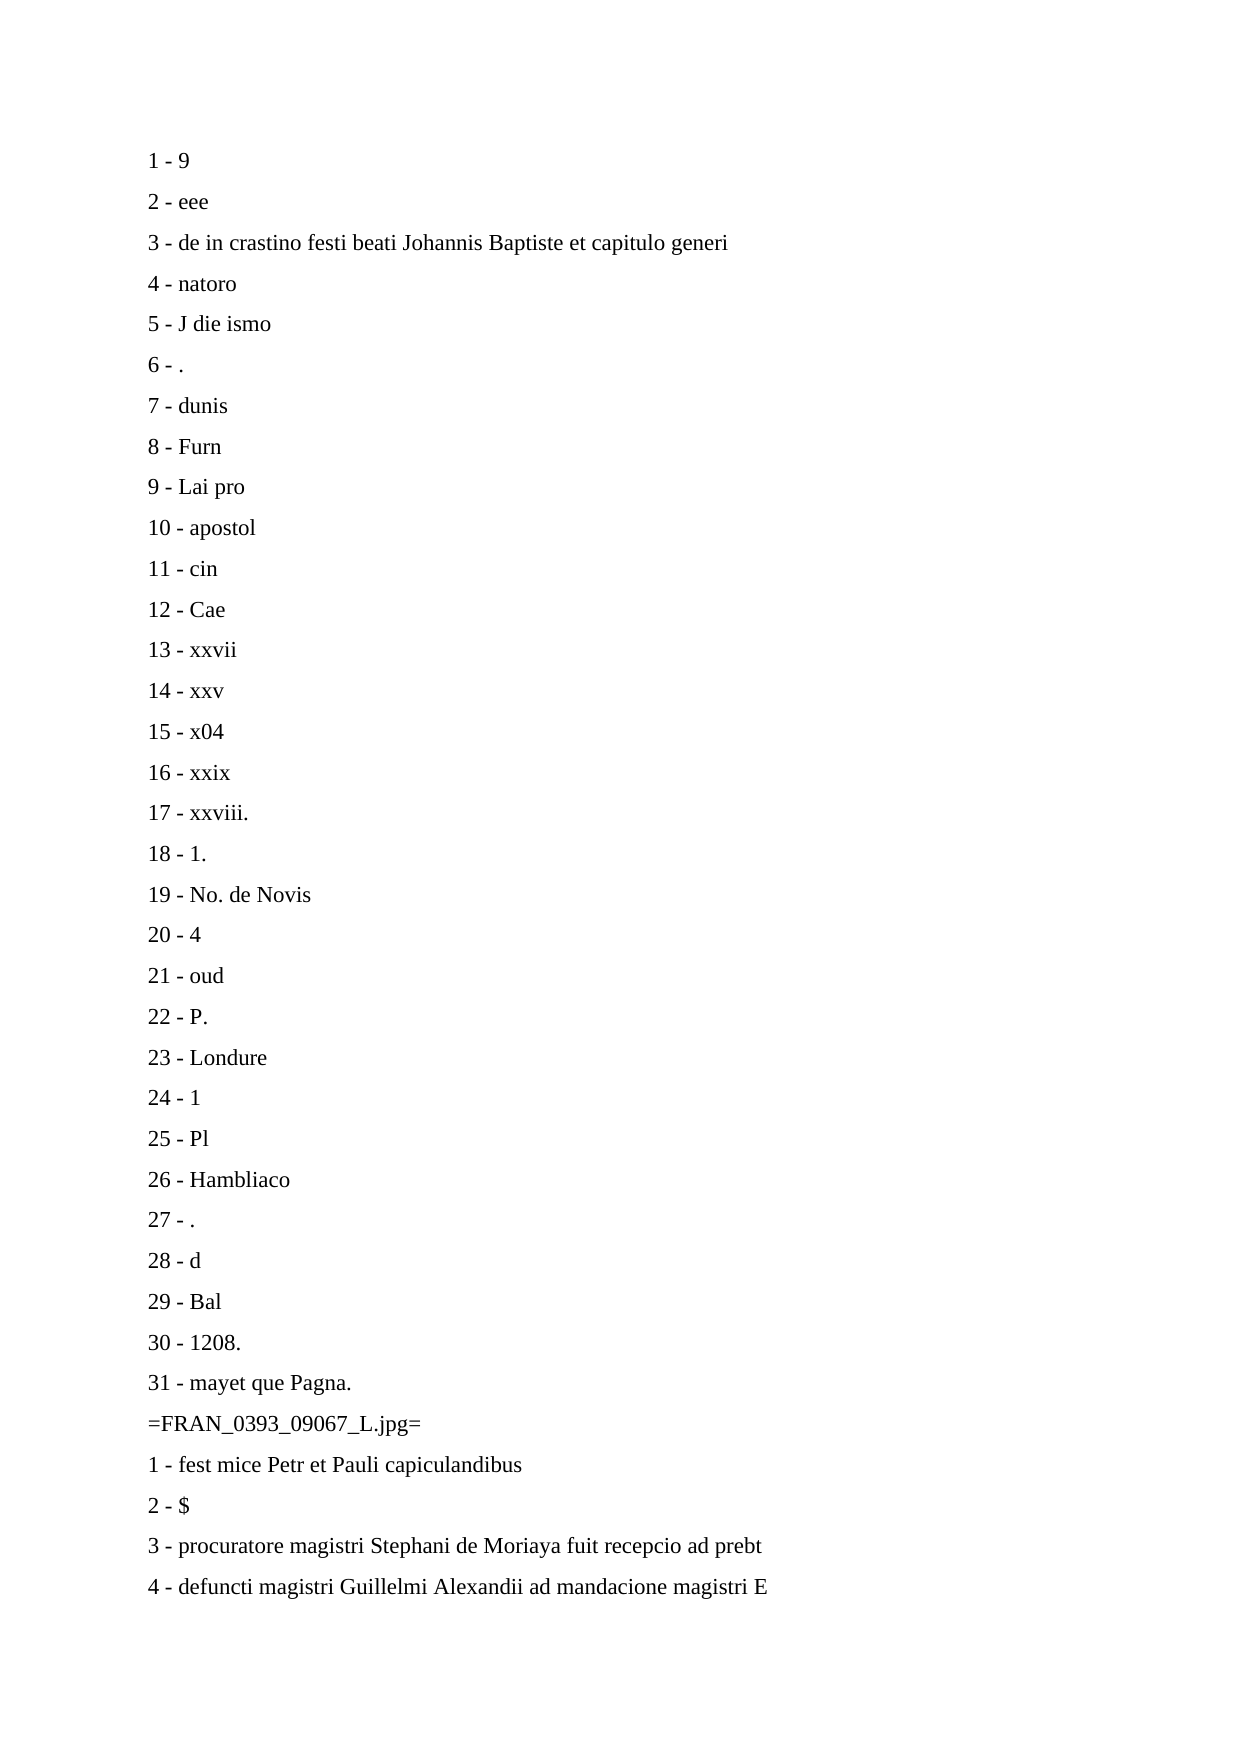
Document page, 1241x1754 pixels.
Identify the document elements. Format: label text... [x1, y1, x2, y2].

text =FRAN_0393_09067_L.jpg= [148, 1410, 1093, 1437]
text 7 - dunis [148, 392, 1093, 418]
text 13 - xxvii [148, 636, 1093, 663]
text 4 - natoro [148, 270, 1093, 296]
text 15 - x04 [148, 718, 1093, 744]
text 9 - Lai pro [148, 473, 1093, 500]
text 29 - Bal [148, 1288, 1093, 1314]
text 5 - J die ismo [148, 311, 1093, 337]
text 23 - Londure [148, 1044, 1093, 1070]
text 4 - defuncti magistri Guillelmi Alexandii ad mandacione magistri E [148, 1573, 1093, 1599]
text 27 - . [148, 1207, 1093, 1233]
text 2 - $ [148, 1492, 1093, 1518]
text 21 - oud [148, 962, 1093, 988]
text 18 - 1. [148, 840, 1093, 866]
text 31 - mayet que Pagna. [148, 1369, 1093, 1396]
text 11 - cin [148, 555, 1093, 581]
text 20 - 4 [148, 921, 1093, 948]
text 6 - . [148, 351, 1093, 378]
text 30 - 1208. [148, 1329, 1093, 1355]
text 24 - 1 [148, 1084, 1093, 1111]
text 8 - Furn [148, 433, 1093, 459]
text 12 - Cae [148, 596, 1093, 622]
text 22 - P. [148, 1003, 1093, 1029]
text 14 - xxv [148, 677, 1093, 703]
text 10 - apostol [148, 514, 1093, 541]
text 16 - xxix [148, 758, 1093, 785]
text 28 - d [148, 1247, 1093, 1274]
text 26 - Hambliaco [148, 1166, 1093, 1192]
text 25 - Pl [148, 1125, 1093, 1151]
text 1 - fest mice Petr et Pauli capiculandibus [148, 1451, 1093, 1477]
text 17 - xxviii. [148, 799, 1093, 826]
text 3 - de in crastino festi beati Johannis Baptiste et capitulo generi [148, 229, 1093, 255]
text 2 - eee [148, 188, 1093, 215]
text 1 - 9 [148, 148, 1093, 174]
text 19 - No. de Novis [148, 881, 1093, 907]
text 3 - procuratore magistri Stephani de Moriaya fuit recepcio ad prebt [148, 1532, 1093, 1559]
